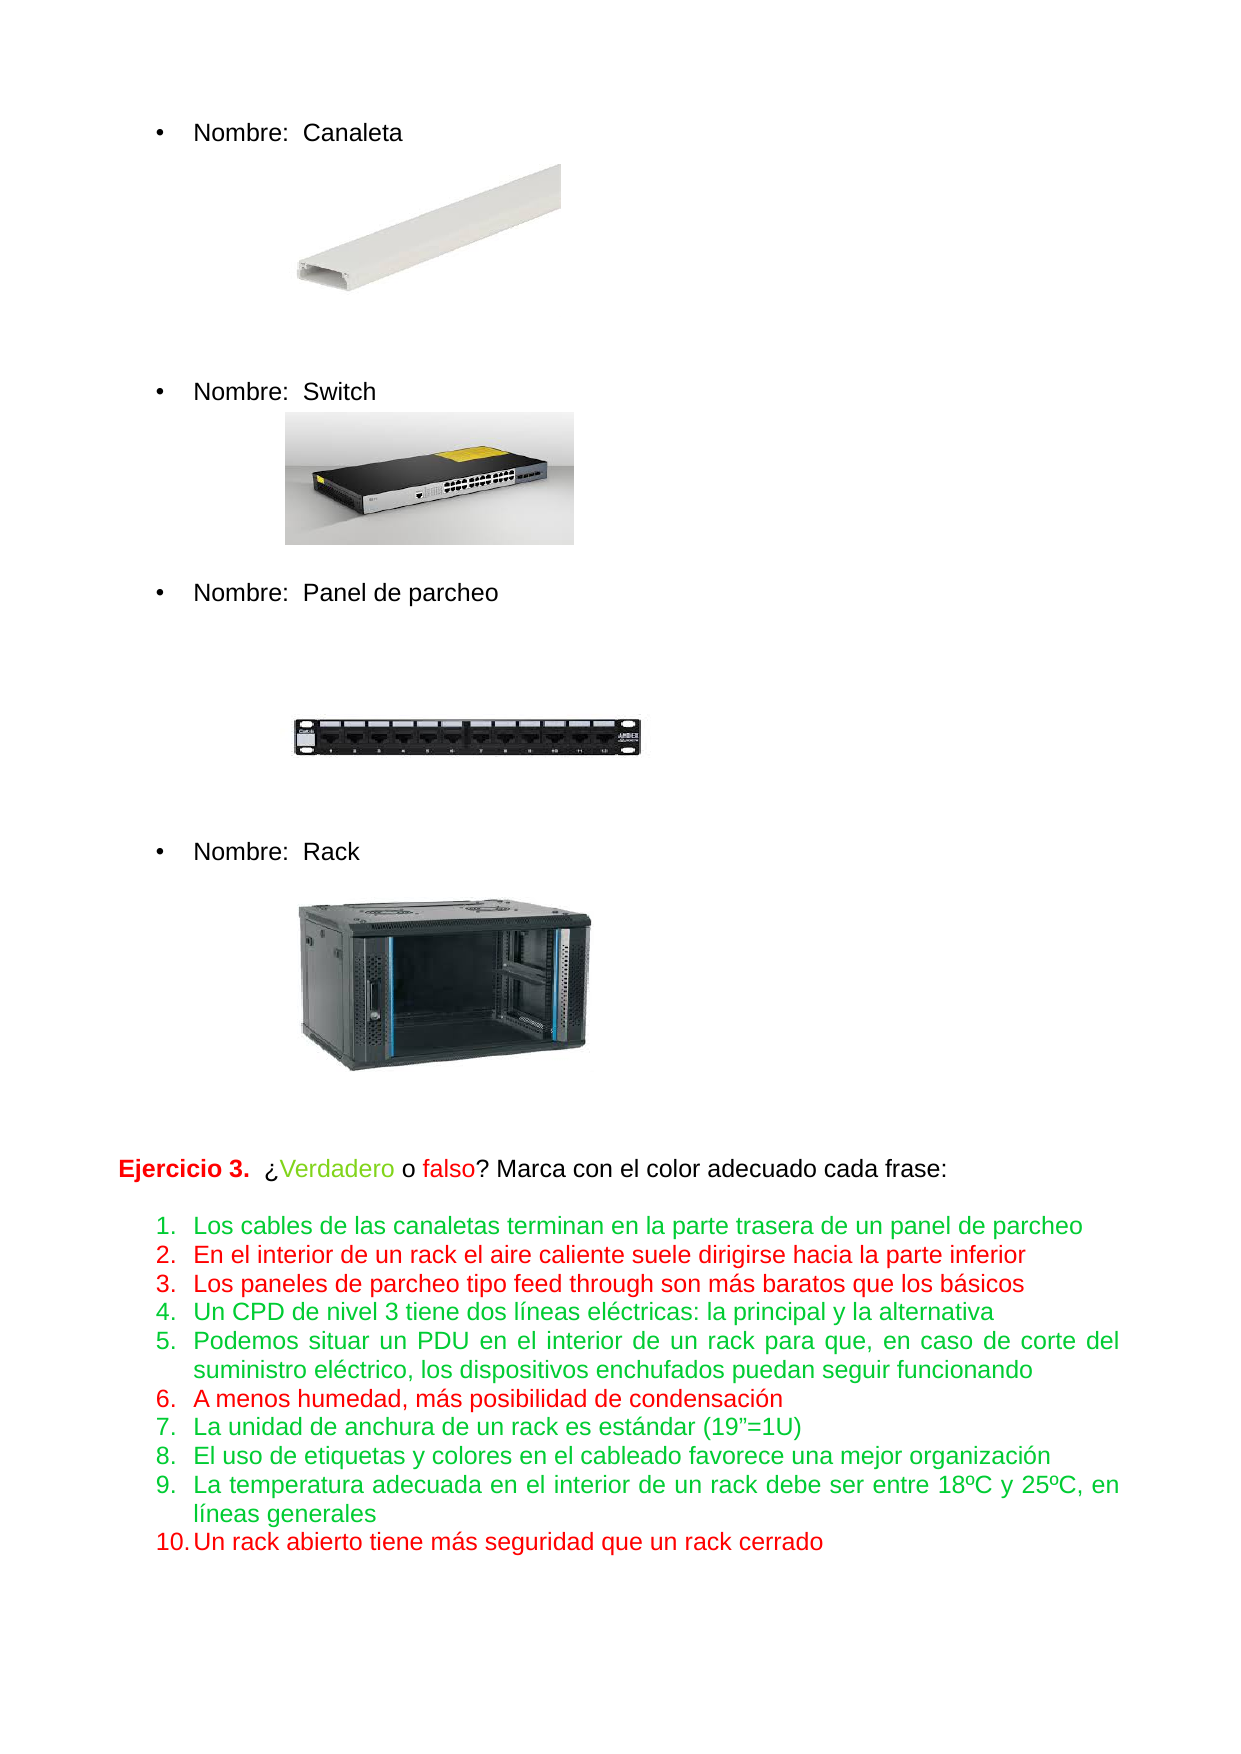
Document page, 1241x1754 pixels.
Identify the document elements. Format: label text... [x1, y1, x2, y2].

text Ejercicio 3. ¿Verdadero o falso? Marca con el color adecuado cada frase: [118, 1153, 1122, 1182]
list Podemos situar un PDU en el interior de un rack para que, en caso de corte del suministro eléctrico, los dispositivos enchufados puedan seguir funcionando [156, 1326, 1122, 1383]
picture [280, 641, 668, 817]
list Un CPD de nivel 3 tiene dos líneas eléctricas: la principal y la alternativa [156, 1297, 1122, 1326]
list La unidad de anchura de un rack es estándar (19”=1U) [156, 1412, 1122, 1441]
picture [285, 412, 574, 545]
list Un rack abierto tiene más seguridad que un rack cerrado [156, 1527, 1122, 1556]
list Nombre: Rack [156, 837, 1122, 866]
list Nombre: Switch [156, 377, 1122, 406]
list El uso de etiquetas y colores en el cableado favorece una mejor organización [156, 1441, 1122, 1470]
list Los paneles de parcheo tipo feed through son más baratos que los básicos [156, 1268, 1122, 1297]
list Nombre: Panel de parcheo [156, 578, 1122, 607]
picture [297, 897, 594, 1072]
list A menos humedad, más posibilidad de condensación [156, 1383, 1122, 1412]
picture [279, 164, 561, 317]
list La temperatura adecuada en el interior de un rack debe ser entre 18ºC y 25ºC, en líneas generales [156, 1470, 1122, 1527]
list Los cables de las canaletas terminan en la parte trasera de un panel de parcheo [156, 1211, 1122, 1240]
list En el interior de un rack el aire caliente suele dirigirse hacia la parte inferior [156, 1240, 1122, 1268]
list Nombre: Canaleta [156, 118, 1122, 147]
